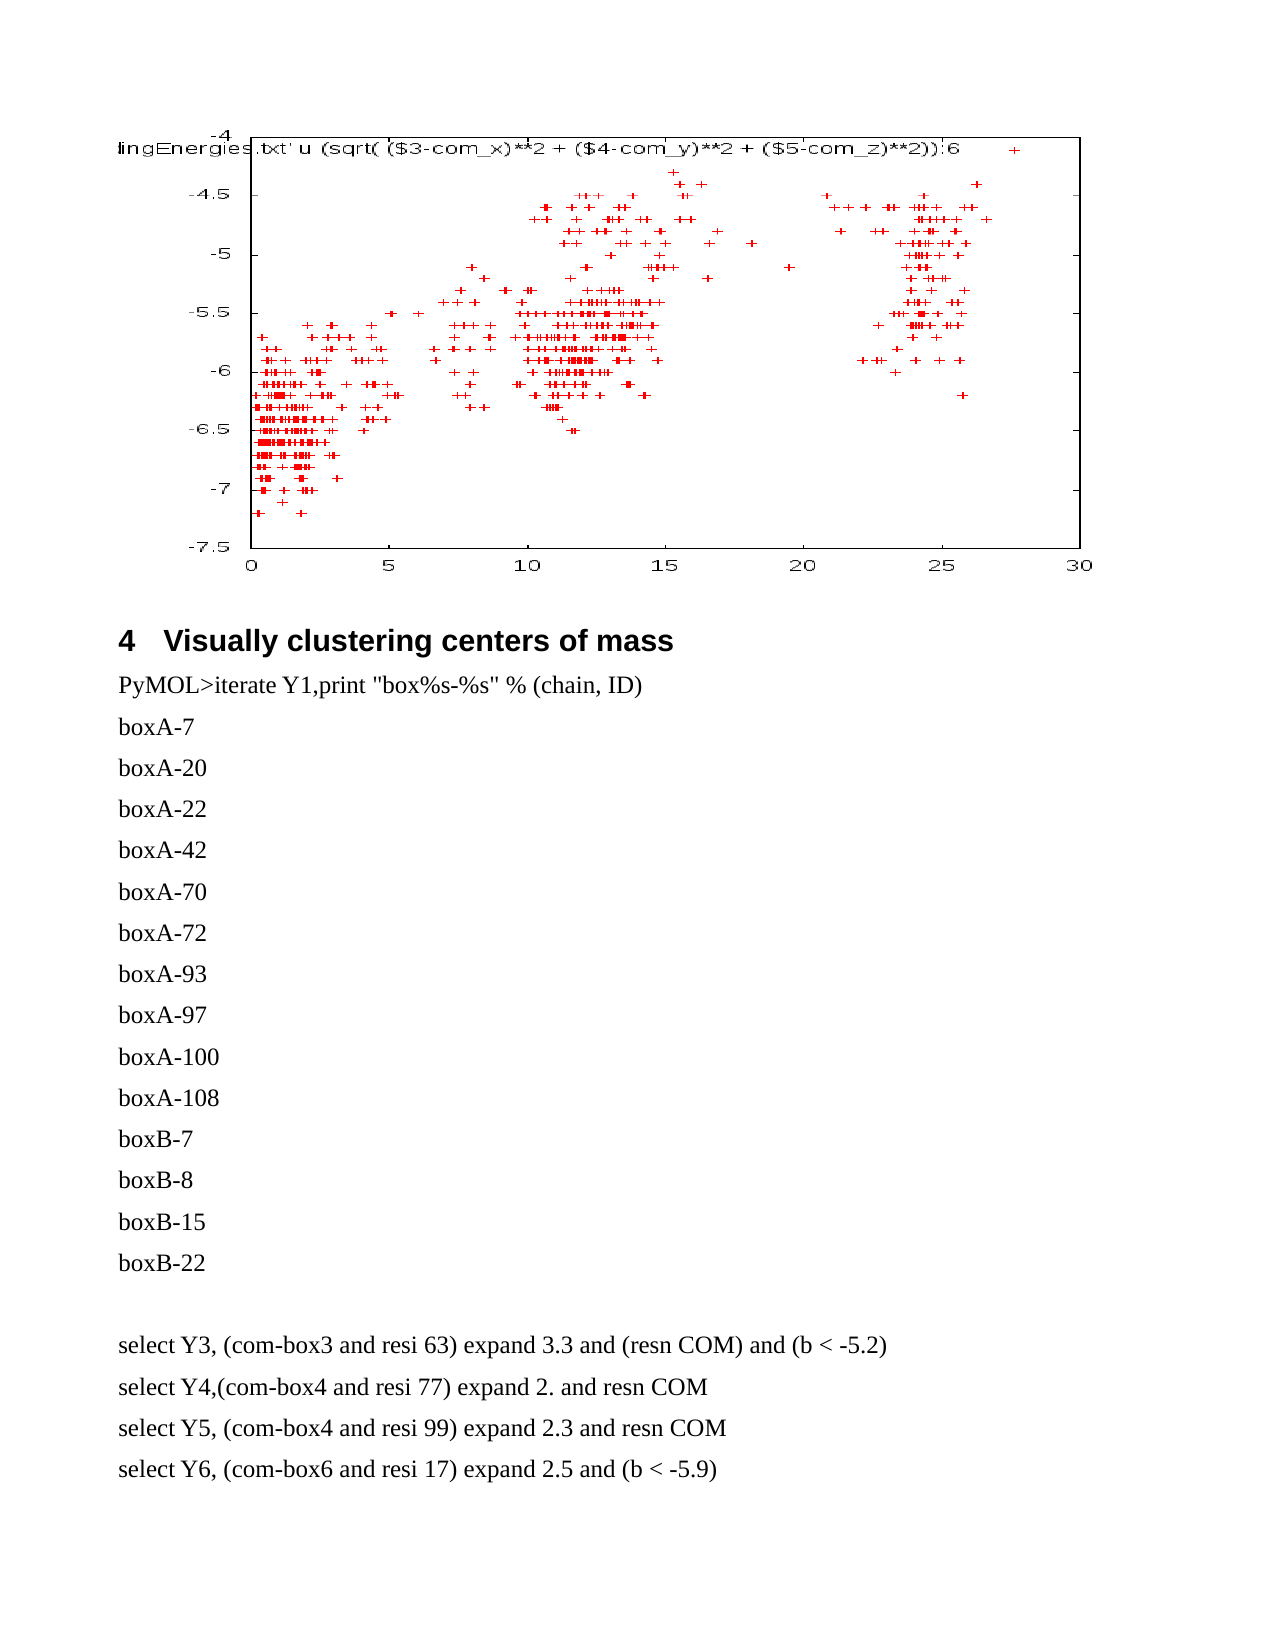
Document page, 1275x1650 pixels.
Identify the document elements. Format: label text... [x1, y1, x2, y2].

subtitle Visually clustering centers of mass [118, 623, 1157, 658]
text select Y4,(com-box4 and resi 77) expand 2. and resn COM [118, 1372, 1157, 1401]
text boxA-42 [118, 836, 1157, 864]
text PyMOL>iterate Y1,print "box%s-%s" % (chain, ID) [118, 671, 1157, 699]
text boxB-8 [118, 1166, 1157, 1194]
text boxB-7 [118, 1124, 1157, 1153]
text boxA-97 [118, 1001, 1157, 1029]
text select Y6, (com-box6 and resi 17) expand 2.5 and (b < -5.9) [118, 1454, 1157, 1483]
text boxA-100 [118, 1042, 1157, 1071]
text select Y3, (com-box3 and resi 63) expand 3.3 and (resn COM) and (b < -5.2) [118, 1331, 1157, 1359]
text select Y5, (com-box4 and resi 99) expand 2.3 and resn COM [118, 1413, 1157, 1442]
text boxA-20 [118, 753, 1157, 782]
text boxB-22 [118, 1248, 1157, 1277]
text boxB-15 [118, 1207, 1157, 1236]
text boxA-70 [118, 877, 1157, 906]
text boxA-72 [118, 918, 1157, 947]
text boxA-108 [118, 1083, 1157, 1112]
text boxA-7 [118, 712, 1157, 741]
picture [118, 118, 1119, 586]
text boxA-93 [118, 959, 1157, 988]
text boxA-22 [118, 794, 1157, 823]
